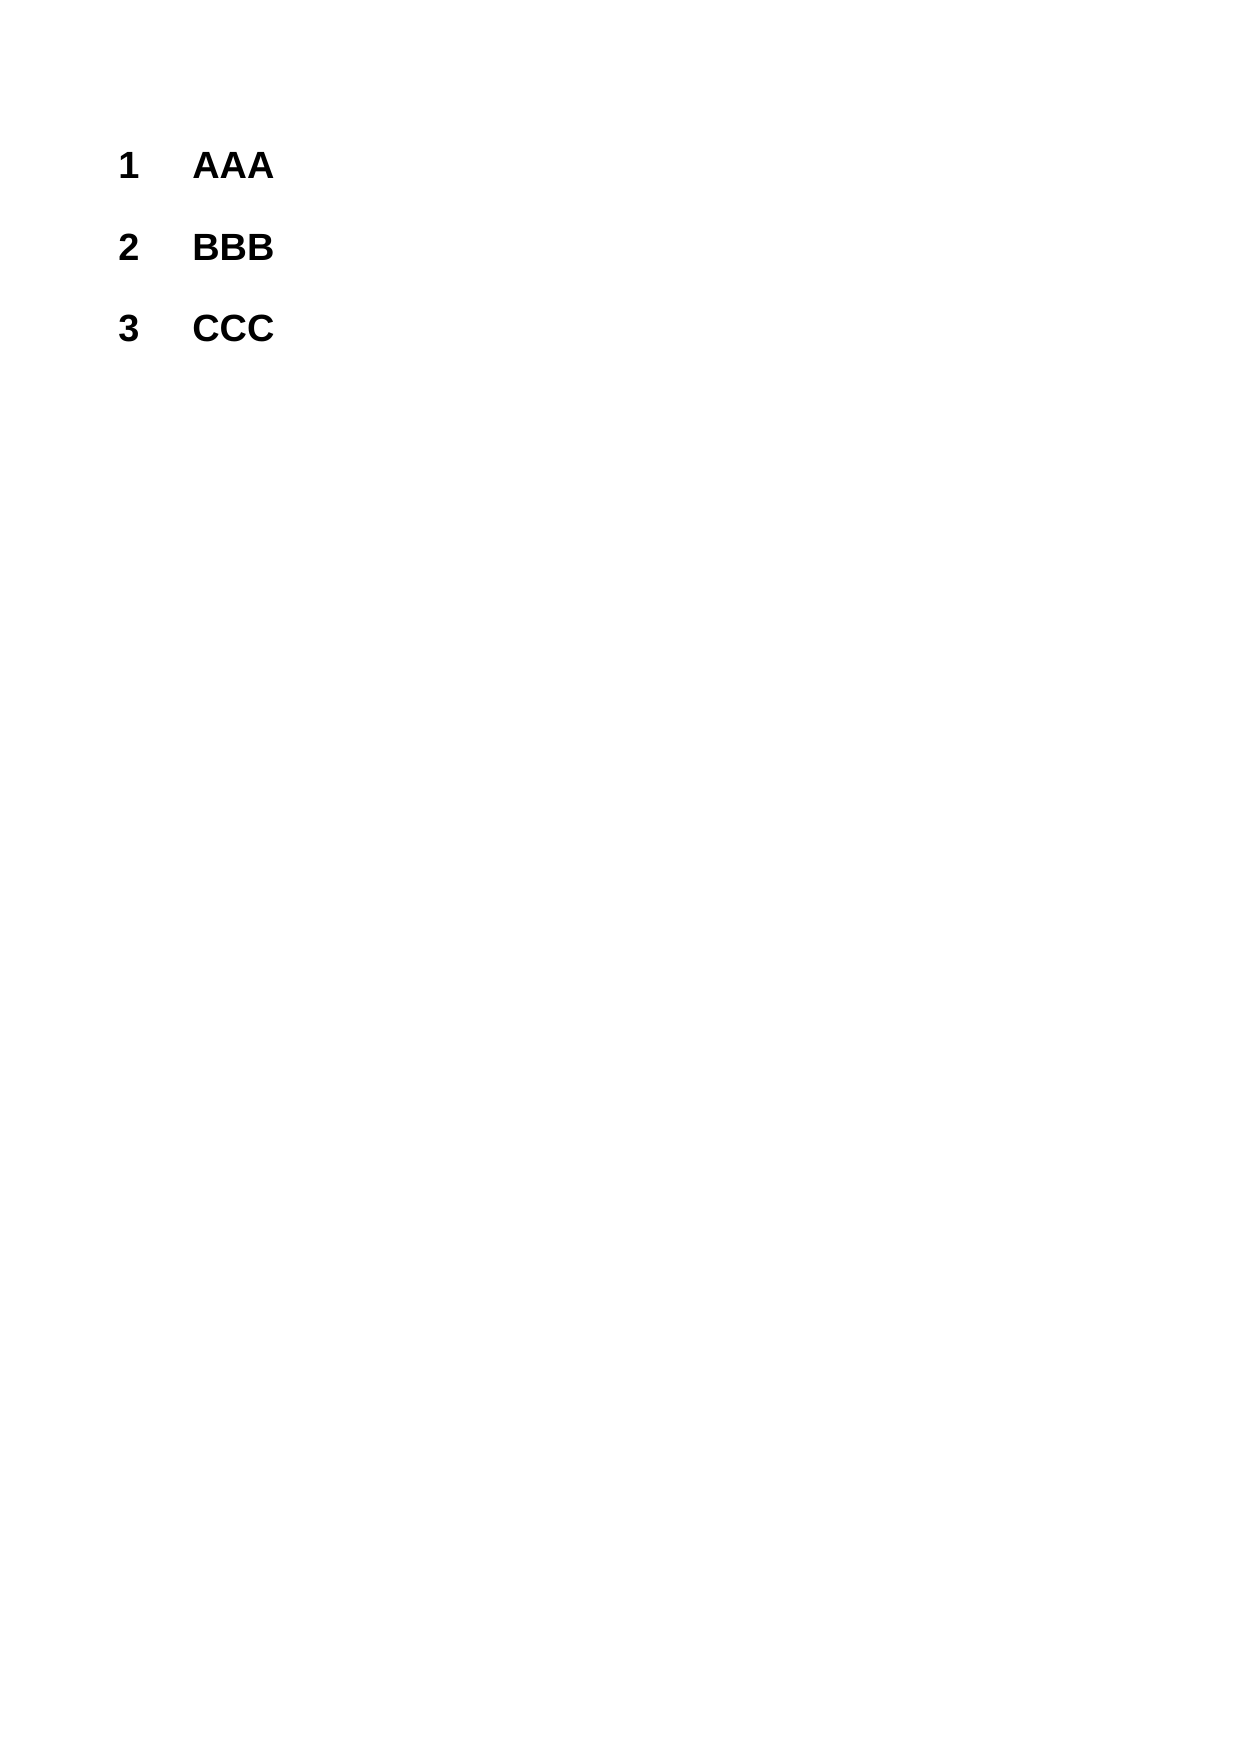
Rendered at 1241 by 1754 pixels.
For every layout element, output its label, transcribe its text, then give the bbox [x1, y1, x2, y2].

subtitle BBB [118, 224, 1122, 268]
subtitle AAA [118, 143, 1122, 187]
subtitle CCC [118, 305, 1122, 349]
